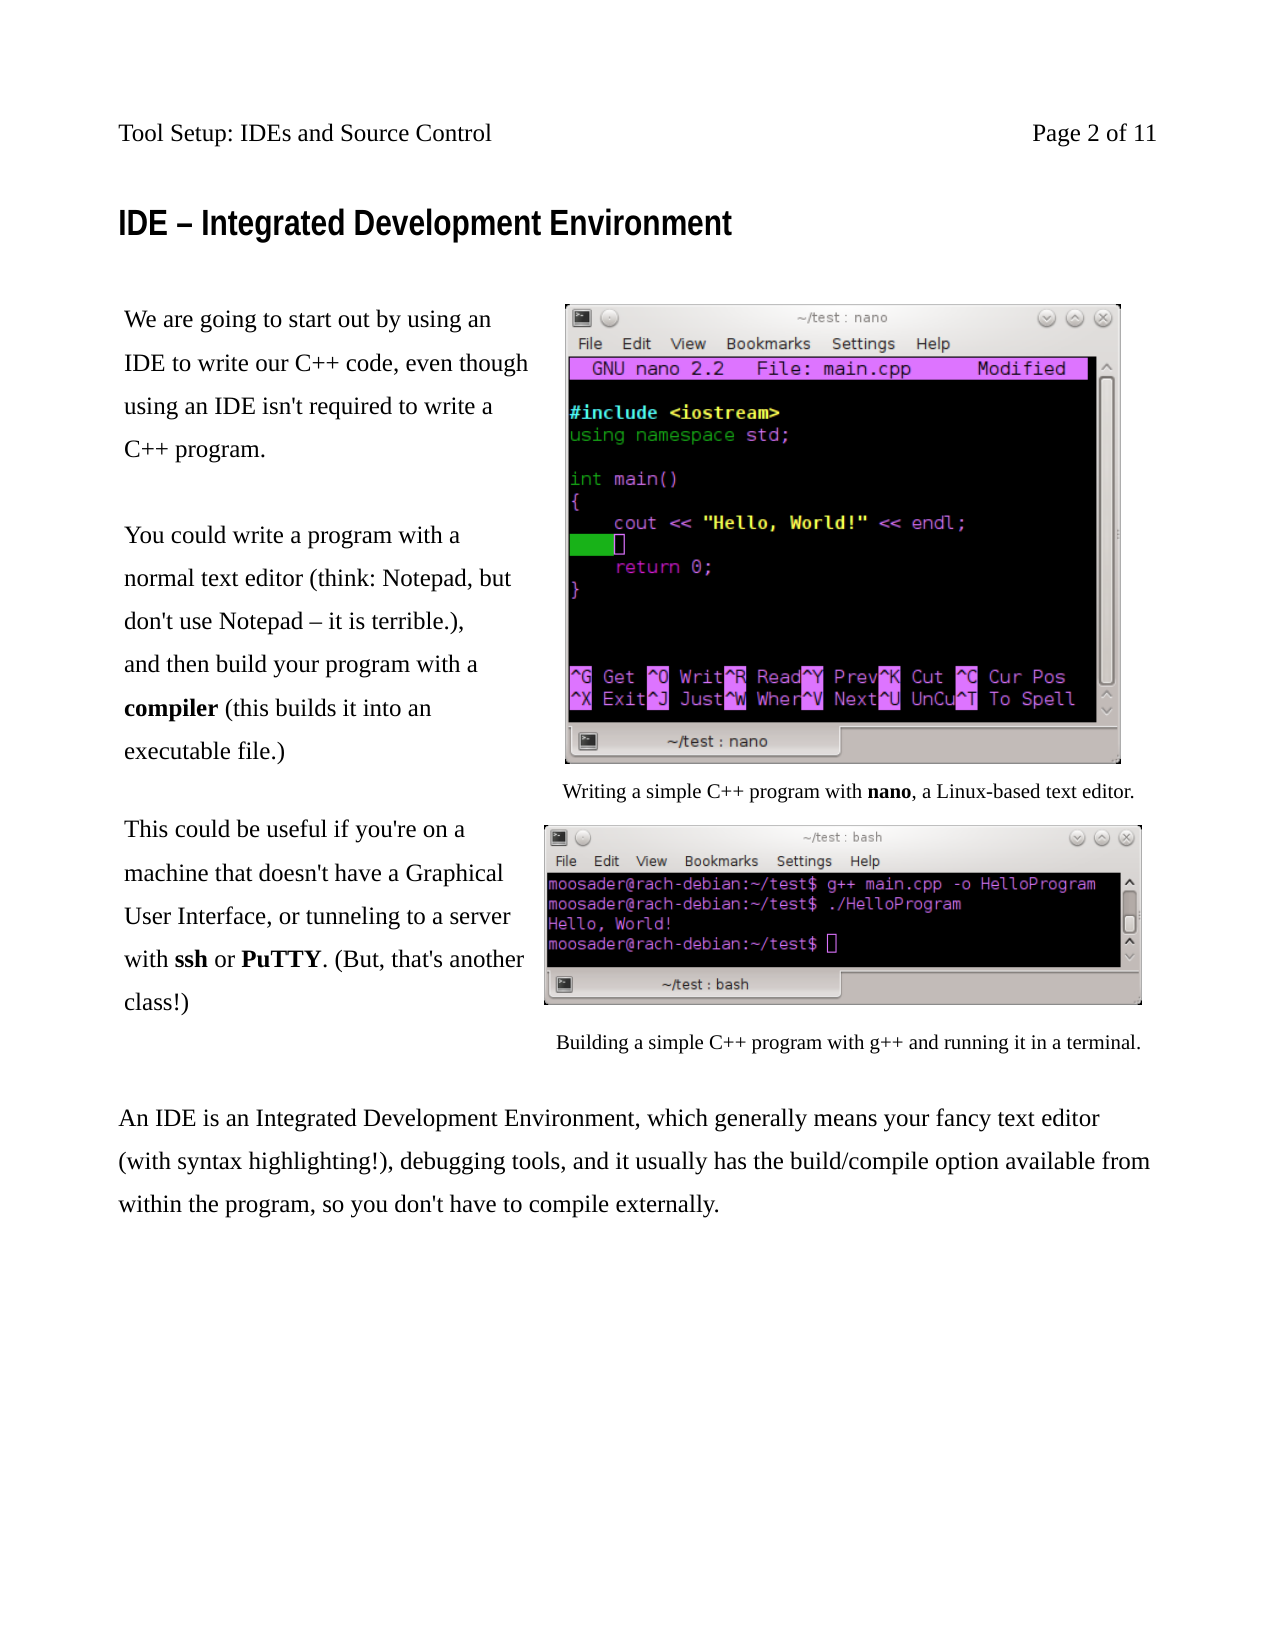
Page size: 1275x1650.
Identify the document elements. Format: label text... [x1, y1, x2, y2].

text An IDE is an Integrated Development Environment, which generally means your fancy text editor (with syntax highlighting!), debugging tools, and it usually has the build/compile option available from within the program, so you don't have to compile externally. [118, 1103, 1157, 1218]
table_cell This could be useful if you're on a machine that doesn't have a Graphical User Interface, or tunneling to a server with ssh or PuTTY. (But, that's another class!) [118, 809, 540, 1060]
picture [565, 304, 1121, 764]
table_header Writing a simple C++ program with nano, a Linux-based text editor. [540, 299, 1157, 809]
table_header We are going to start out by using an IDE to write our C++ code, even though using an IDE isn't required to write a C++ program. You could write a program with a normal text editor (think: Notepad, but don't use Notepad – it is terrible.), and then build your program with a compiler (this builds it into an executable file.) [118, 299, 540, 809]
picture [544, 825, 1142, 1005]
table_cell Building a simple C++ program with g++ and running it in a terminal. [540, 809, 1157, 1060]
subtitle IDE – Integrated Development Environment [118, 201, 1157, 243]
